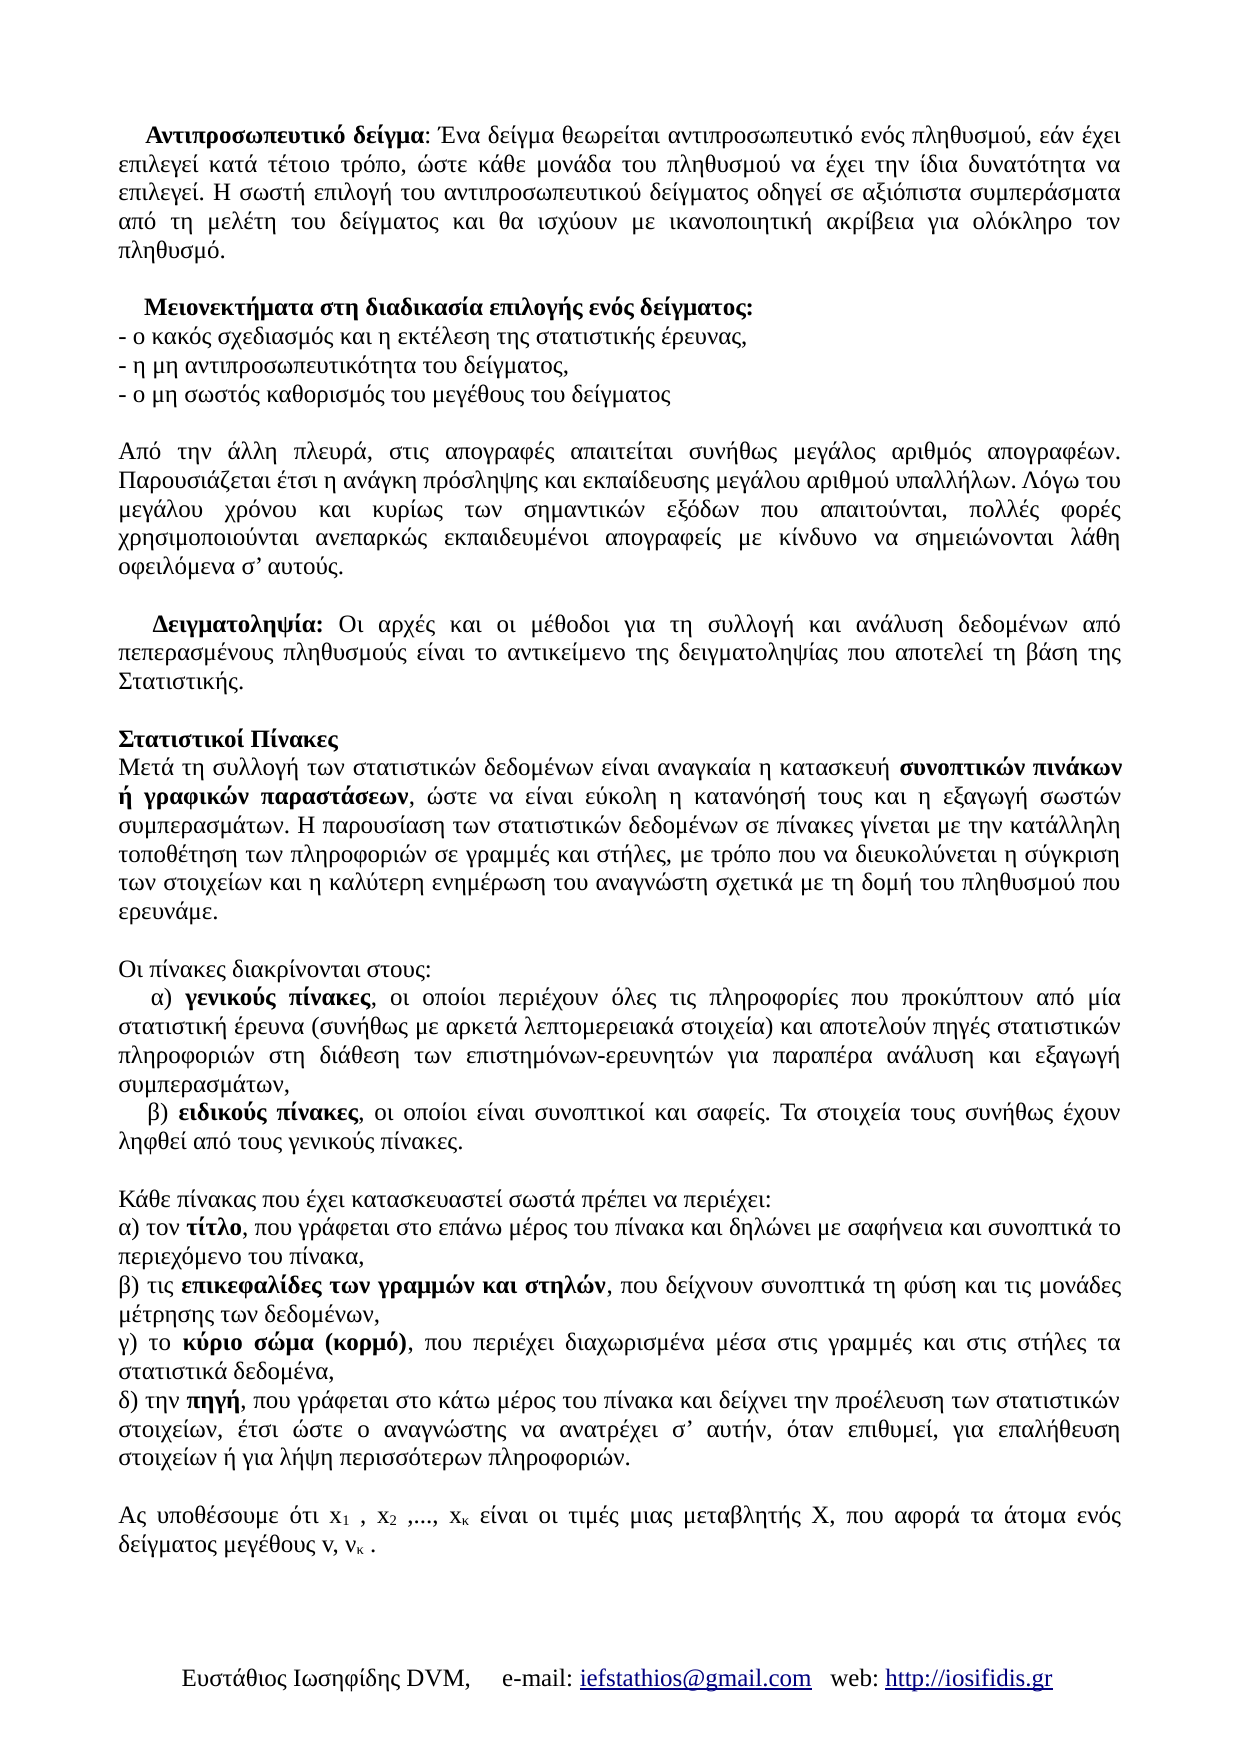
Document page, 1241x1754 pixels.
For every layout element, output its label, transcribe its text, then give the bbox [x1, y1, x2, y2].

text  α) γενικούς πίνακες, οι οποίοι περιέχουν όλες τις πληροφορίες που προκύπτουν από μία στατιστική έρευνα (συνήθως με αρκετά λεπτομερειακά στοιχεία) και αποτελούν πηγές στατιστικών πληροφοριών στη διάθεση των επιστημόνων-ερευνητών για παραπέρα ανάλυση και εξαγωγή συμπερασμάτων, [118, 982, 1122, 1097]
text - ο κακός σχεδιασμός και η εκτέλεση της στατιστικής έρευνας, [118, 321, 1122, 350]
text Από την άλλη πλευρά, στις απογραφές απαιτείται συνήθως μεγάλος αριθμός απογραφέων. Παρουσιάζεται έτσι η ανάγκη πρόσληψης και εκπαίδευσης μεγάλου αριθμού υπαλλήλων. Λόγω του μεγάλου χρόνου και κυρίως των σημαντικών εξόδων που απαιτούνται, πολλές φορές χρησιμοποιούνται ανεπαρκώς εκπαιδευμένοι απογραφείς με κίνδυνο να σημειώνονται λάθη οφειλόμενα σ’ αυτούς. [118, 436, 1122, 580]
text α) τον τίτλο, που γράφεται στο επάνω μέρος του πίνακα και δηλώνει με σαφήνεια και συνοπτικά το περιεχόμενο του πίνακα, [118, 1212, 1122, 1270]
text Κάθε πίνακας που έχει κατασκευαστεί σωστά πρέπει να περιέχει: [118, 1184, 1122, 1212]
text Μετά τη συλλογή των στατιστικών δεδομένων είναι αναγκαία η κατασκευή συνοπτικών πινάκων ή γραφικών παραστάσεων, ώστε να είναι εύκολη η κατανόησή τους και η εξαγωγή σωστών συμπερασμάτων. Η παρουσίαση των στατιστικών δεδομένων σε πίνακες γίνεται με την κατάλληλη τοποθέτηση των πληροφοριών σε γραμμές και στήλες, με τρόπο που να διευκολύνεται η σύγκριση των στοιχείων και η καλύτερη ενημέρωση του αναγνώστη σχετικά με τη δομή του πληθυσμού που ερευνάμε. [118, 752, 1122, 925]
text  Μειονεκτήματα στη διαδικασία επιλογής ενός δείγματος: [118, 292, 1122, 321]
text Στατιστικοί Πίνακες [118, 724, 1122, 752]
text - η μη αντιπροσωπευτικότητα του δείγματος, [118, 350, 1122, 379]
text Οι πίνακες διακρίνονται στους: [118, 954, 1122, 982]
text β) τις επικεφαλίδες των γραμμών και στηλών, που δείχνουν συνοπτικά τη φύση και τις μονάδες μέτρησης των δεδομένων, [118, 1270, 1122, 1327]
text - ο μη σωστός καθορισμός του μεγέθους του δείγματος [118, 379, 1122, 407]
text Ας υποθέσουμε ότι x1 , x2 ,..., xκ είναι οι τιμές μιας μεταβλητής Χ, που αφορά τα άτομα ενός δείγματος μεγέθους v, νκ . [118, 1500, 1122, 1557]
text γ) το κύριο σώμα (κορμό), που περιέχει διαχωρισμένα μέσα στις γραμμές και στις στήλες τα στατιστικά δεδομένα, [118, 1327, 1122, 1385]
text δ) την πηγή, που γράφεται στο κάτω μέρος του πίνακα και δείχνει την προέλευση των στατιστικών στοιχείων, έτσι ώστε ο αναγνώστης να ανατρέχει σ’ αυτήν, όταν επιθυμεί, για επαλήθευση στοιχείων ή για λήψη περισσότερων πληροφοριών. [118, 1385, 1122, 1471]
text  β) ειδικούς πίνακες, οι οποίοι είναι συνοπτικοί και σαφείς. Τα στοιχεία τους συνήθως έχουν ληφθεί από τους γενικούς πίνακες. [118, 1097, 1122, 1155]
text  Αντιπροσωπευτικό δείγμα: Ένα δείγμα θεωρείται αντιπροσωπευτικό ενός πληθυσμού, εάν έχει επιλεγεί κατά τέτοιο τρόπο, ώστε κάθε μονάδα του πληθυσμού να έχει την ίδια δυνατότητα να επιλεγεί. Η σωστή επιλογή του αντιπροσωπευτικού δείγματος οδηγεί σε αξιόπιστα συμπεράσματα από τη μελέτη του δείγματος και θα ισχύουν με ικανοποιητική ακρίβεια για ολόκληρο τον πληθυσμό. [118, 120, 1122, 264]
text  Δειγματοληψία: Οι αρχές και οι μέθοδοι για τη συλλογή και ανάλυση δεδομένων από πεπερασμένους πληθυσμούς είναι το αντικείμενο της δειγματοληψίας που αποτελεί τη βάση της Στατιστικής. [118, 609, 1122, 695]
